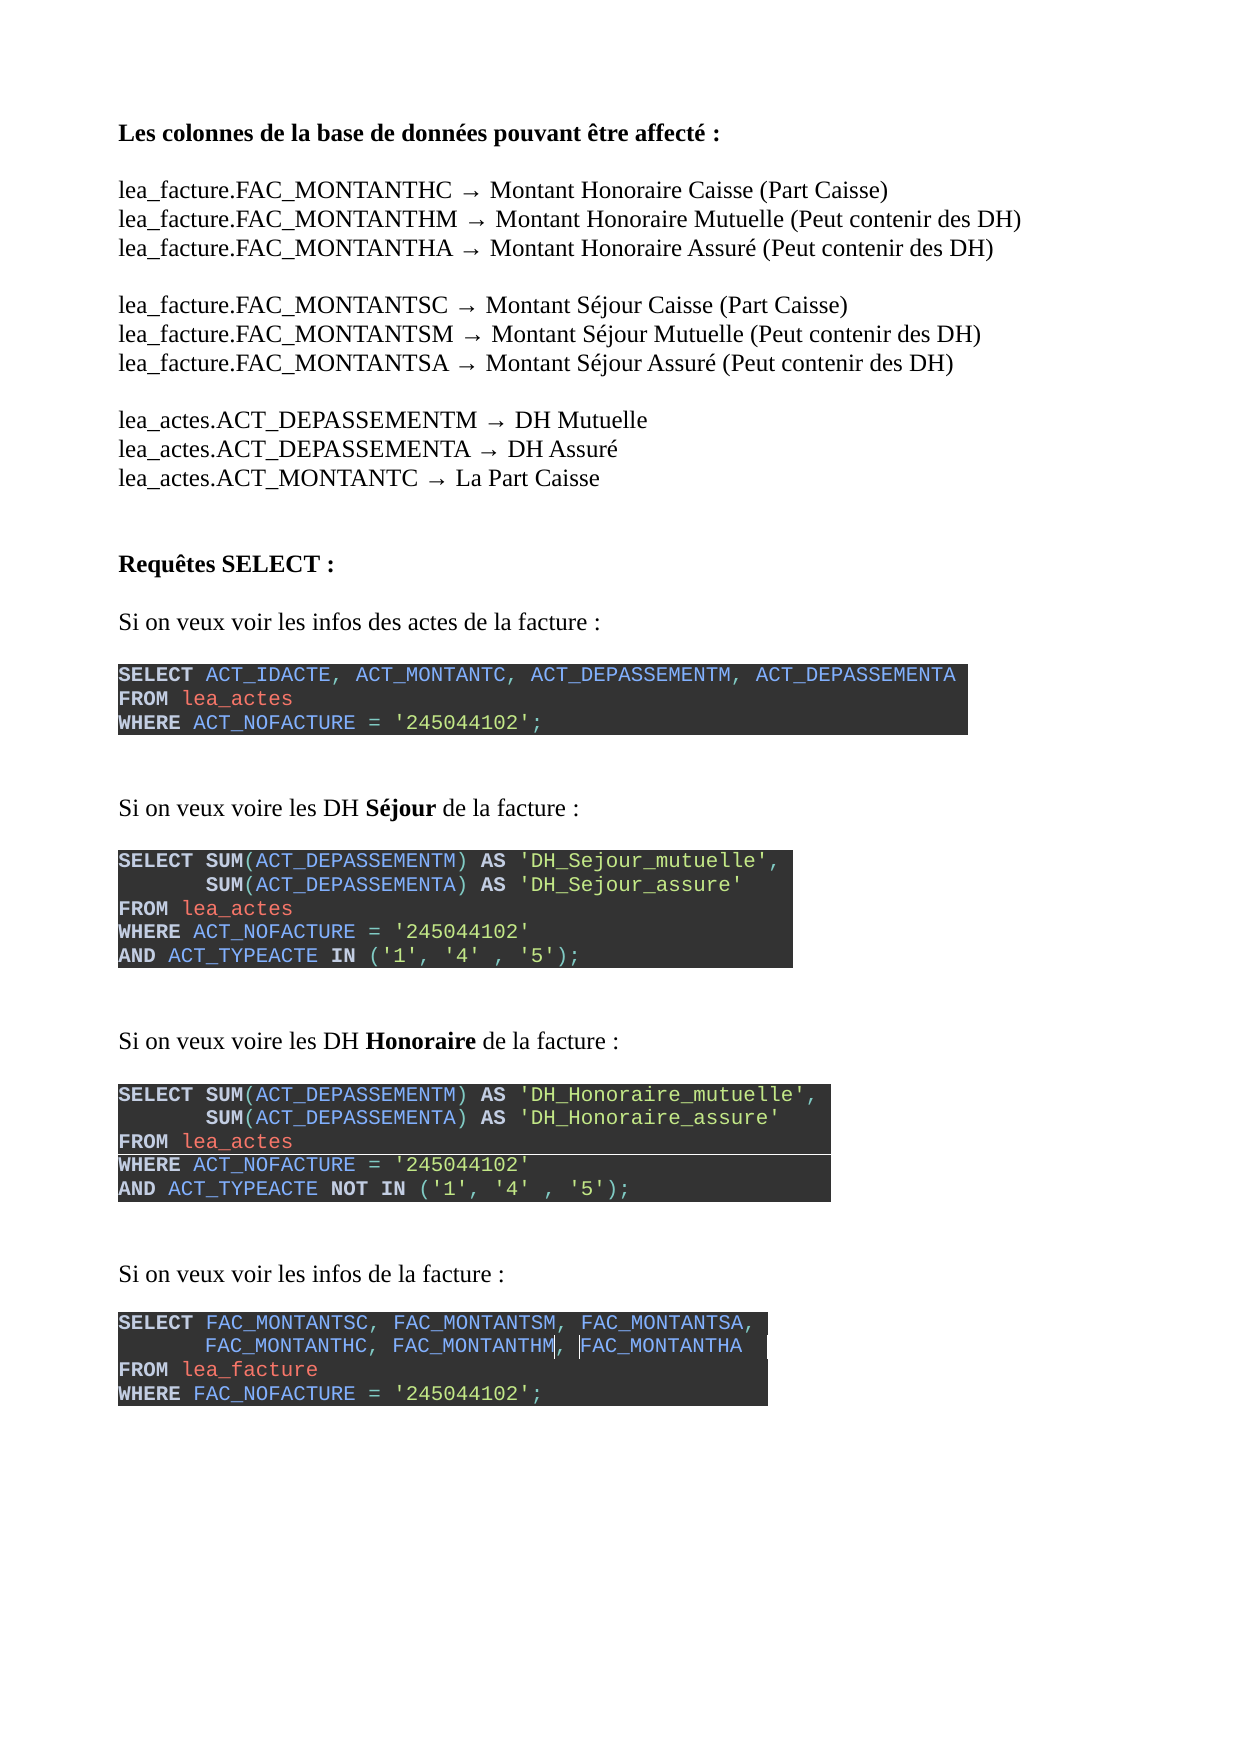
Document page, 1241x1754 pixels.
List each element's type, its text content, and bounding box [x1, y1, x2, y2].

text lea_actes.ACT_DEPASSEMENTM → DH Mutuelle [118, 406, 1122, 434]
text SUM(ACT_DEPASSEMENTA) AS 'DH_Honoraire_assure' [118, 1107, 1122, 1131]
text lea_facture.FAC_MONTANTHC → Montant Honoraire Caisse (Part Caisse) [118, 176, 1122, 204]
text AND ACT_TYPEACTE NOT IN ('1', '4' , '5'); [118, 1178, 1122, 1202]
text lea_facture.FAC_MONTANTSM → Montant Séjour Mutuelle (Peut contenir des DH) [118, 319, 1122, 348]
text lea_actes.ACT_DEPASSEMENTA → DH Assuré [118, 434, 1122, 463]
text WHERE ACT_NOFACTURE = '245044102' [118, 921, 1122, 945]
text SELECT SUM(ACT_DEPASSEMENTM) AS 'DH_Honoraire_mutuelle', [118, 1083, 1122, 1107]
text Si on veux voire les DH Honoraire de la facture : [118, 1026, 1122, 1055]
text lea_actes.ACT_MONTANTC → La Part Caisse [118, 463, 1122, 492]
text AND ACT_TYPEACTE IN ('1', '4' , '5'); [118, 945, 1122, 968]
text SELECT SUM(ACT_DEPASSEMENTM) AS 'DH_Sejour_mutuelle', [118, 850, 1122, 874]
text SELECT FAC_MONTANTSC, FAC_MONTANTSM, FAC_MONTANTSA, [118, 1312, 1122, 1335]
text Si on veux voire les DH Séjour de la facture : [118, 793, 1122, 822]
text Les colonnes de la base de données pouvant être affecté : [118, 118, 1122, 147]
text Requêtes SELECT : [118, 549, 1122, 578]
text FROM lea_facture [118, 1359, 1122, 1383]
text lea_facture.FAC_MONTANTHM → Montant Honoraire Mutuelle (Peut contenir des DH) [118, 204, 1122, 233]
text WHERE ACT_NOFACTURE = '245044102' [118, 1154, 1122, 1178]
text WHERE ACT_NOFACTURE = '245044102'; [118, 712, 1122, 735]
text SELECT ACT_IDACTE, ACT_MONTANTC, ACT_DEPASSEMENTM, ACT_DEPASSEMENTA [118, 664, 1122, 688]
text FROM lea_actes [118, 1131, 1122, 1154]
text FAC_MONTANTHC, FAC_MONTANTHM, FAC_MONTANTHA [118, 1335, 1122, 1359]
text lea_facture.FAC_MONTANTSC → Montant Séjour Caisse (Part Caisse) [118, 291, 1122, 319]
text Si on veux voir les infos des actes de la facture : [118, 607, 1122, 636]
text FROM lea_actes [118, 898, 1122, 921]
text lea_facture.FAC_MONTANTSA → Montant Séjour Assuré (Peut contenir des DH) [118, 348, 1122, 377]
text WHERE FAC_NOFACTURE = '245044102'; [118, 1383, 1122, 1406]
text Si on veux voir les infos de la facture : [118, 1259, 1122, 1288]
text SUM(ACT_DEPASSEMENTA) AS 'DH_Sejour_assure' [118, 874, 1122, 898]
text FROM lea_actes [118, 688, 1122, 712]
text lea_facture.FAC_MONTANTHA → Montant Honoraire Assuré (Peut contenir des DH) [118, 233, 1122, 262]
